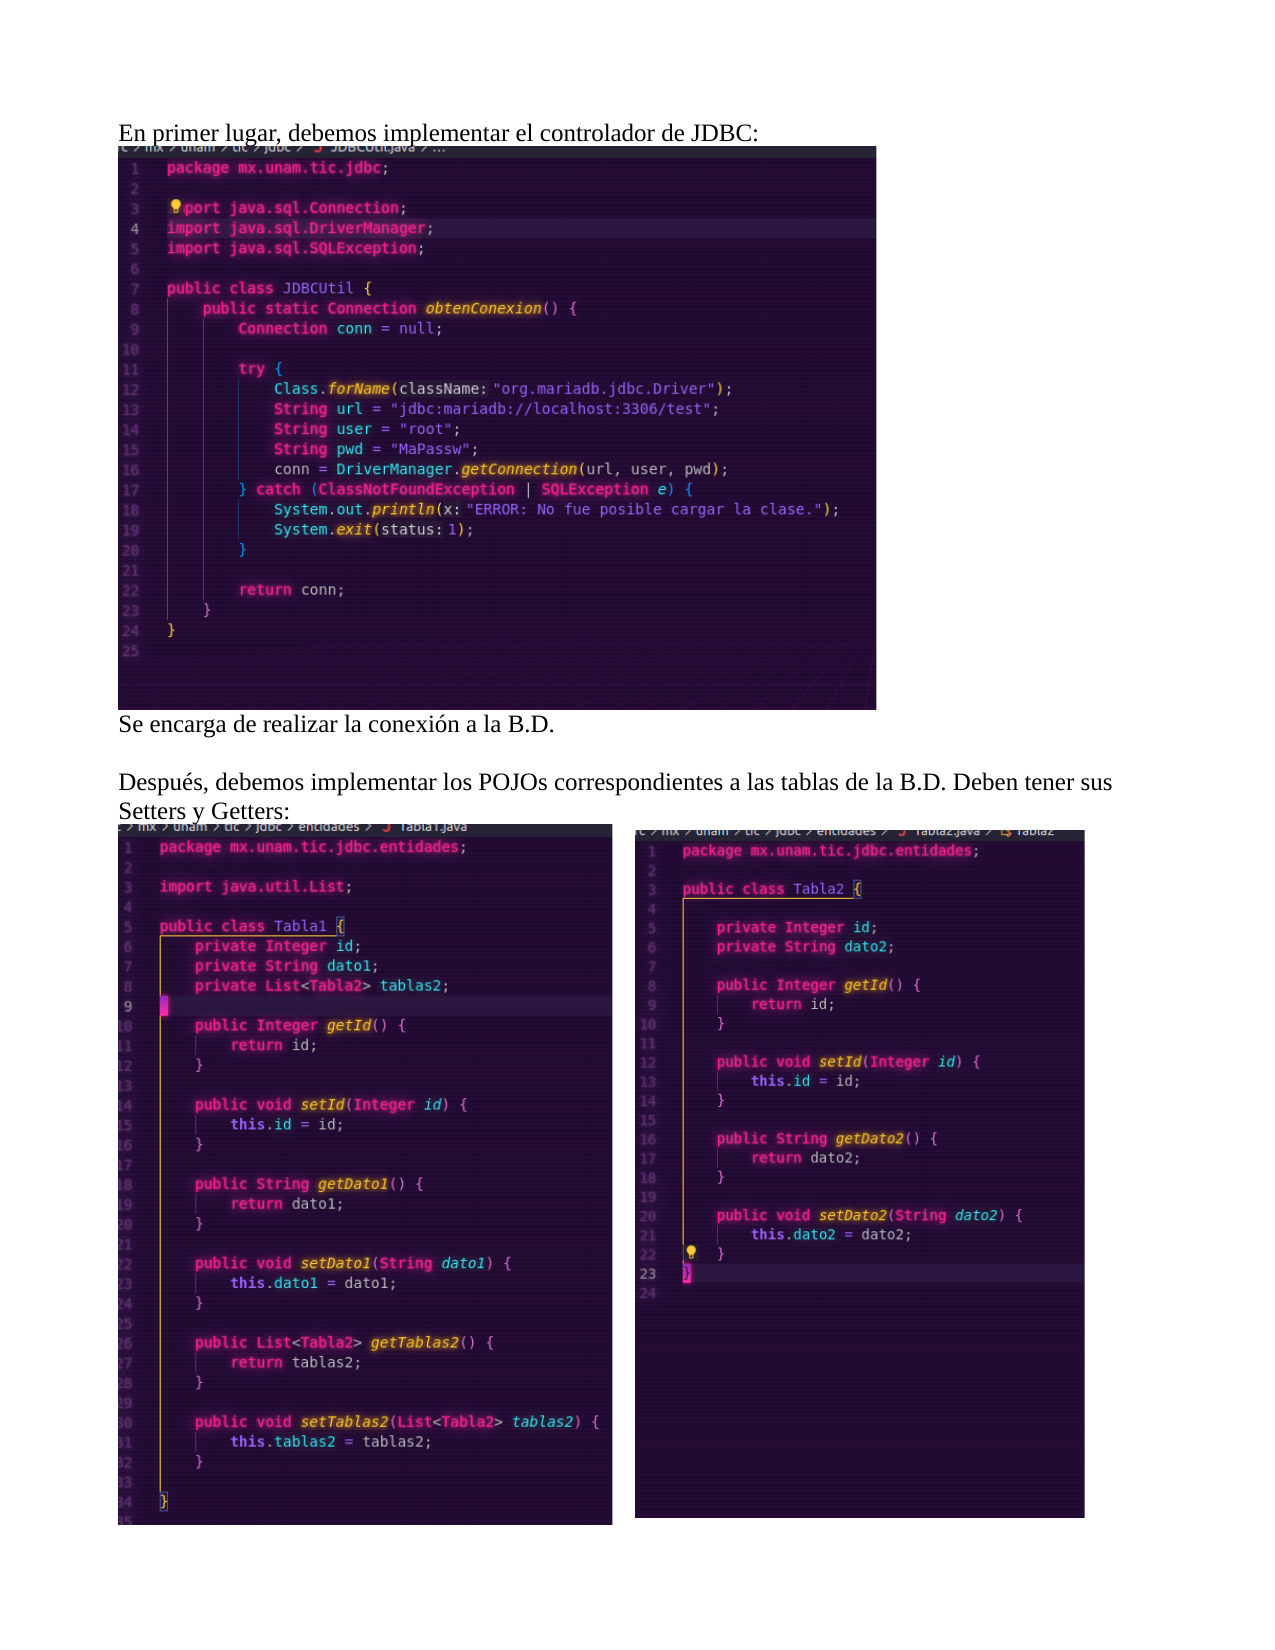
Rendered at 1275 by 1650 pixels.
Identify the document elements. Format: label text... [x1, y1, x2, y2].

text Se encarga de realizar la conexión a la B.D. [118, 709, 1157, 738]
picture [118, 824, 311, 1525]
text En primer lugar, debemos implementar el controlador de JDBC: [118, 118, 1157, 147]
text Después, debemos implementar los POJOs correspondientes a las tablas de la B.D. Deben tener sus Setters y Getters: [118, 767, 1157, 824]
picture [118, 146, 522, 710]
picture [635, 830, 802, 1518]
